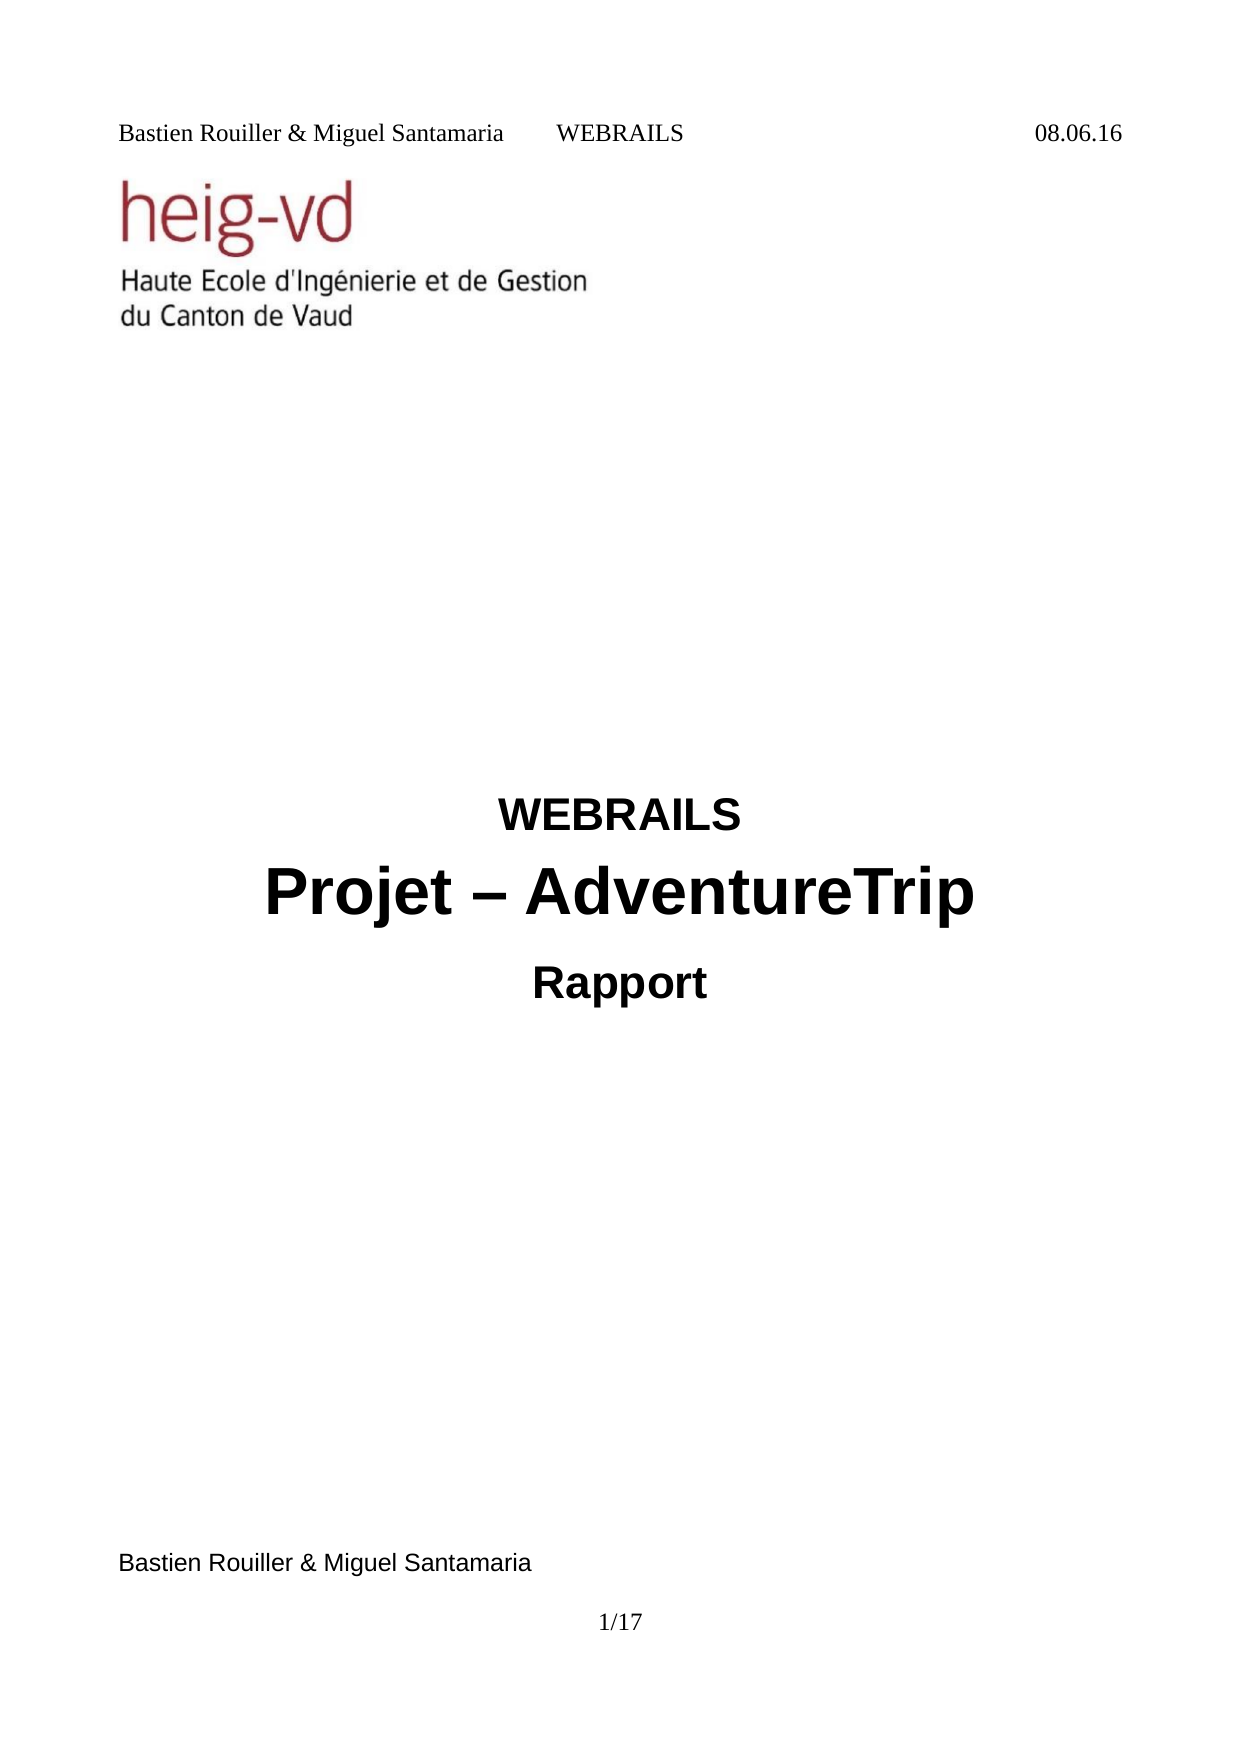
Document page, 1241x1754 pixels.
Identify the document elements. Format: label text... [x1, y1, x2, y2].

text Projet – AdventureTrip [118, 852, 1122, 929]
picture [118, 176, 593, 331]
text Bastien Rouiller & Miguel Santamaria [118, 1548, 1122, 1577]
title WEBRAILS [118, 787, 1122, 840]
title Rapport [118, 956, 1122, 1009]
